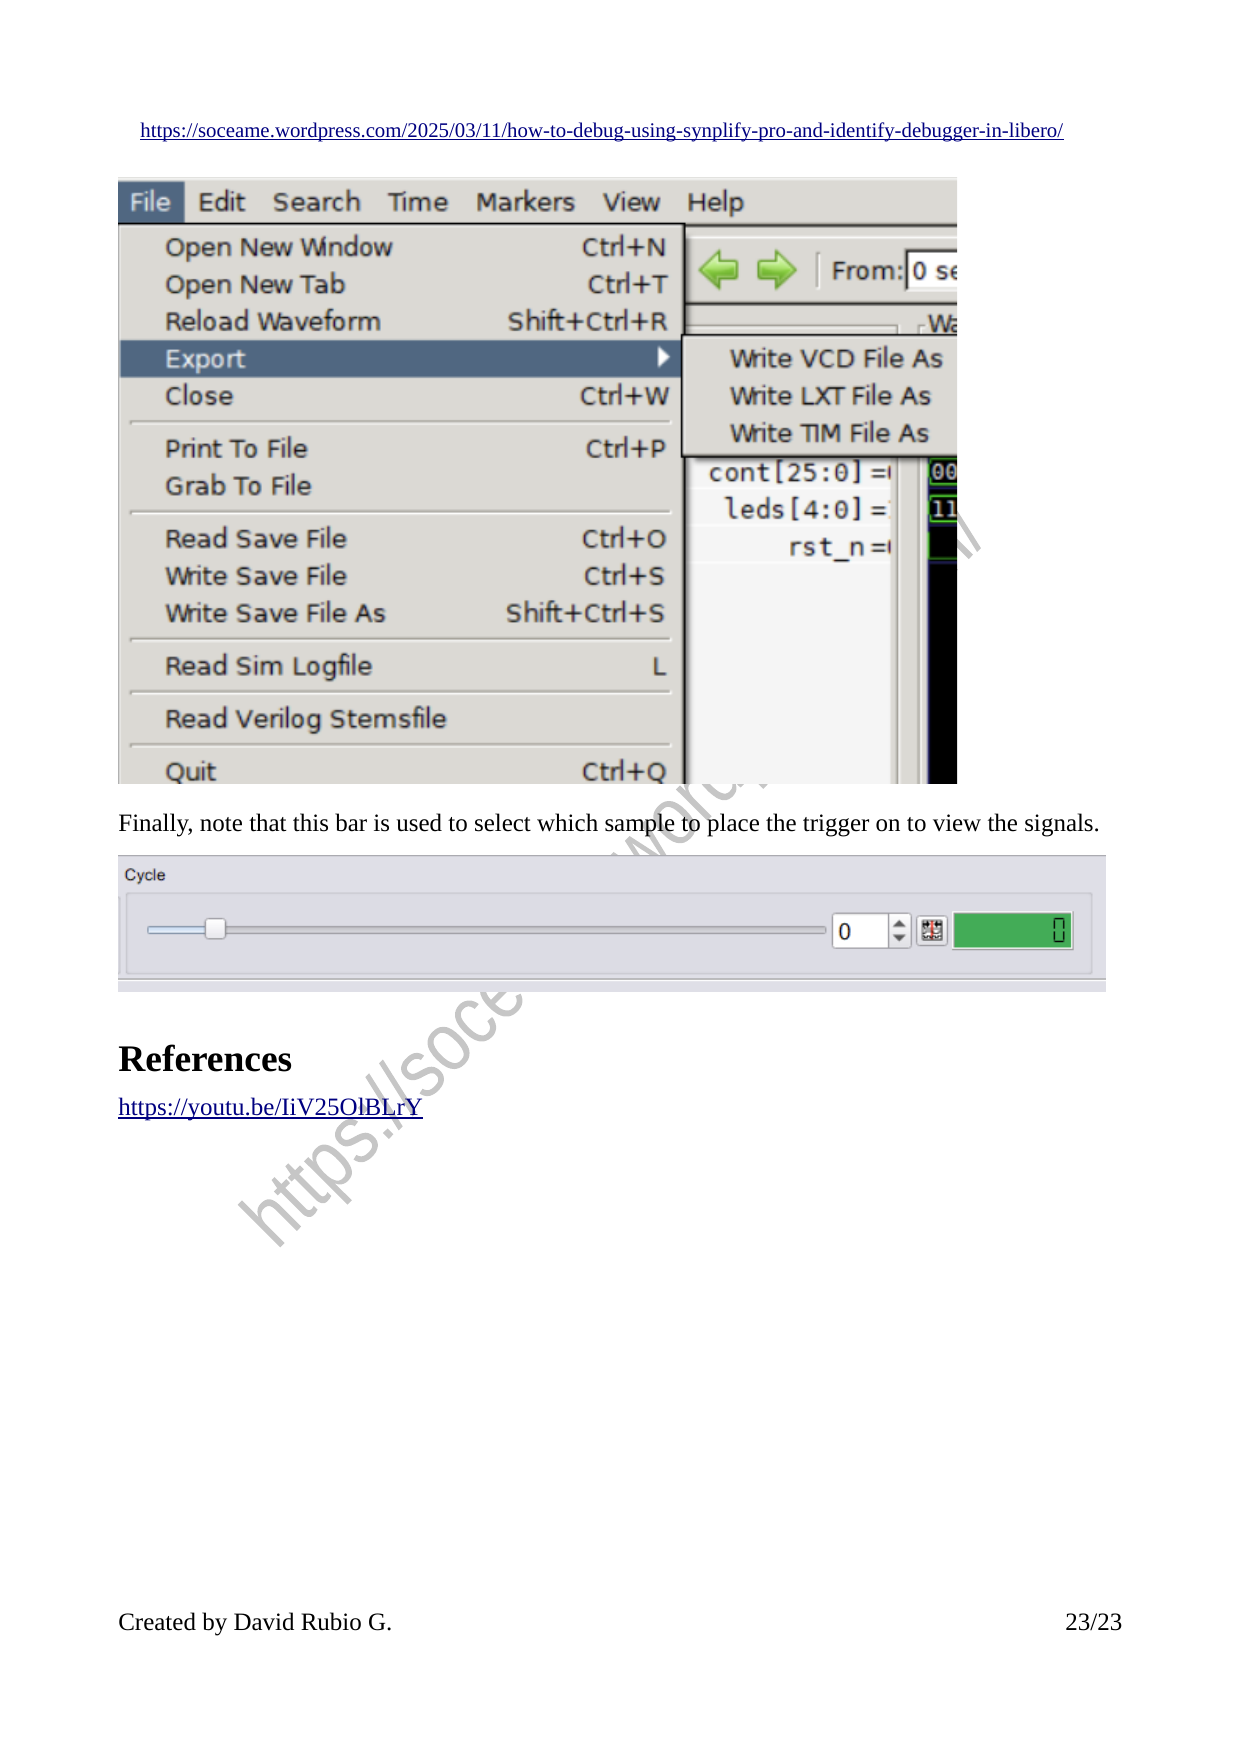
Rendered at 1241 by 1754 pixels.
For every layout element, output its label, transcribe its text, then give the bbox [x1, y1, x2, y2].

text Finally, note that this bar is used to select which sample to place the trigger on to view the signals. [705, 808, 1122, 836]
text https://youtu.be/IiV25OlBLrY [382, 1092, 412, 1117]
text Finally, note that this bar is used to select which sample to place the trigger on to view the signals. [118, 808, 655, 836]
picture [118, 177, 958, 784]
text https://youtu.be/IiV25OlBLrY [399, 1092, 1122, 1121]
picture [118, 855, 1106, 992]
text https://youtu.be/IiV25OlBLrY [118, 1092, 389, 1117]
subtitle References [118, 1037, 1122, 1080]
